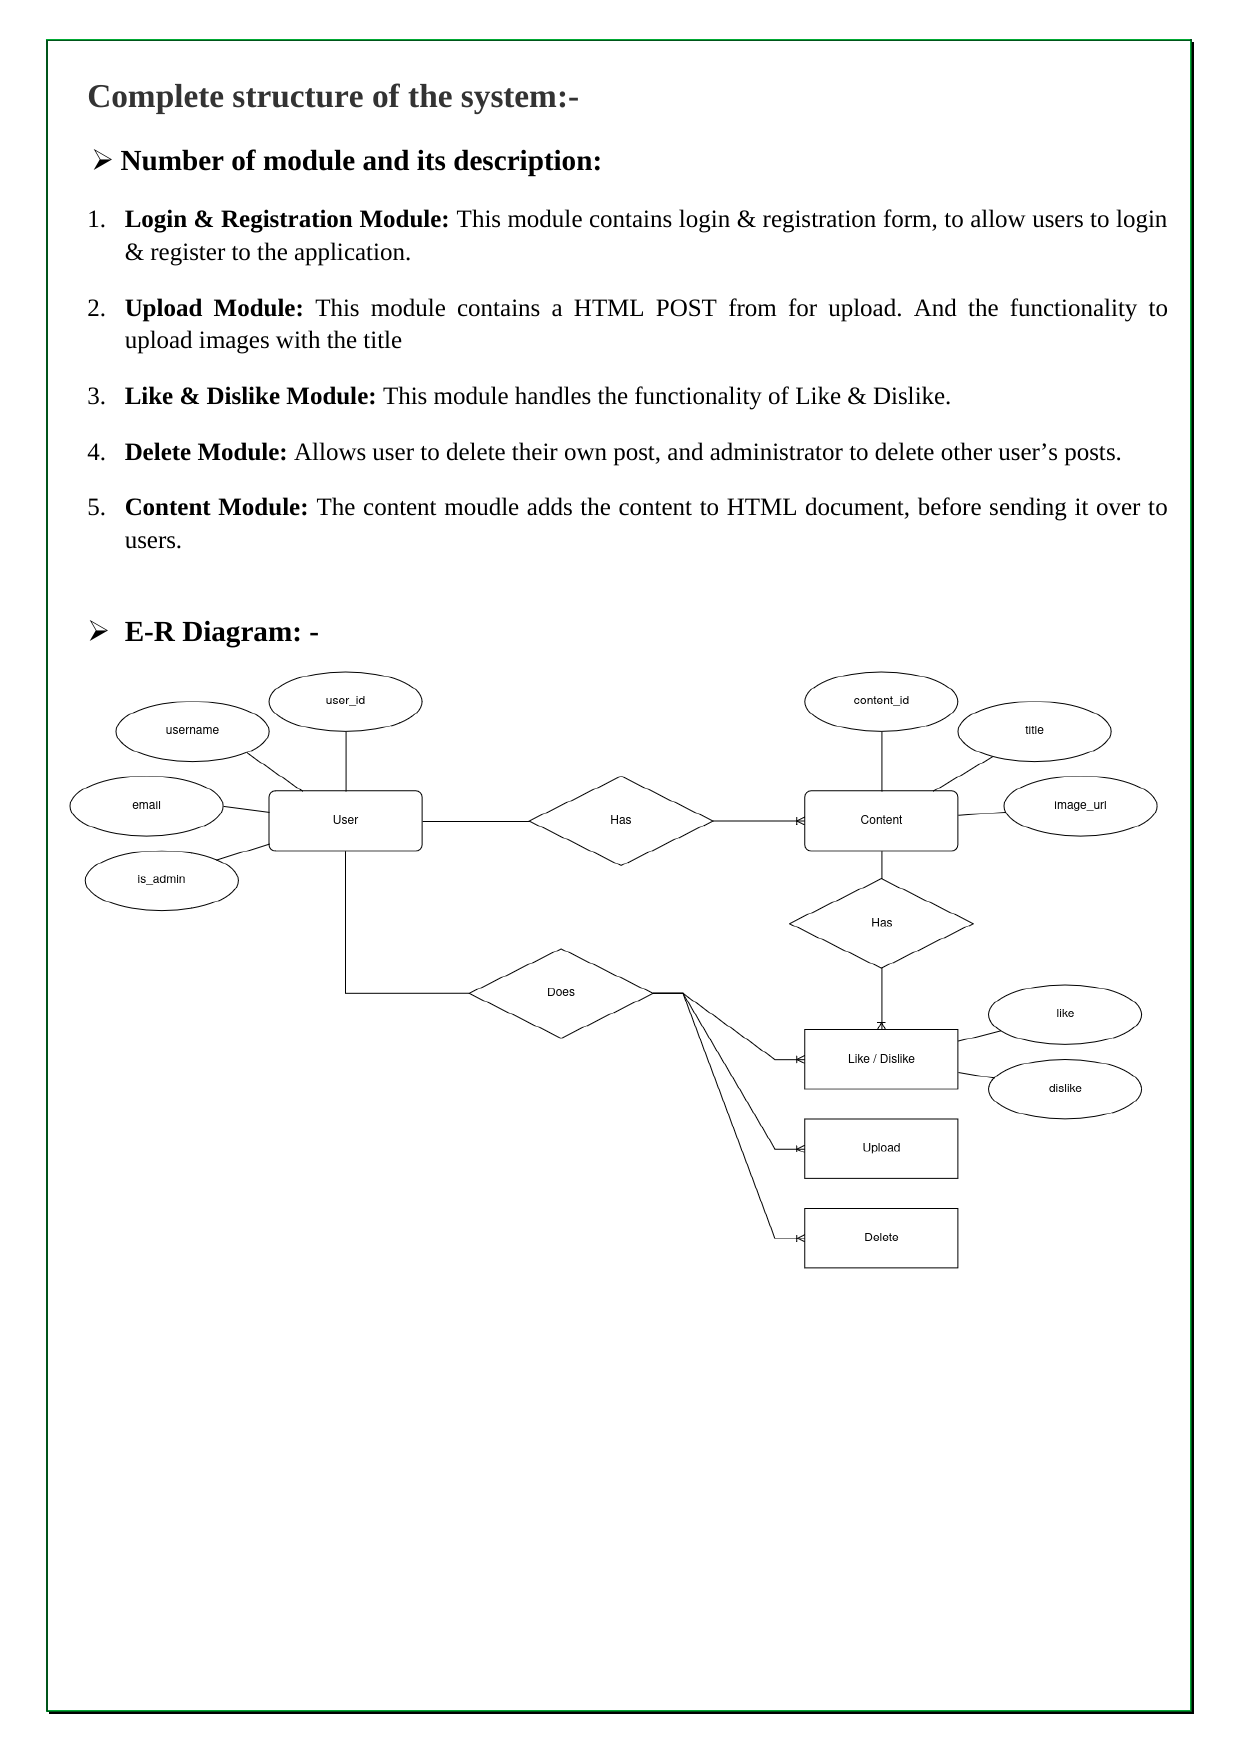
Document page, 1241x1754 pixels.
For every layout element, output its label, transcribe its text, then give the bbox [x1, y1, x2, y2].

list Complete structure of the system:- [87, 76, 1188, 115]
list Login & Registration Module: This module contains login & registration form, to allow users to login & register to the application. [87, 204, 1169, 266]
list Number of module and its description: [91, 143, 1188, 177]
list Upload Module: This module contains a HTML POST from for upload. And the functionality to upload images with the title [87, 293, 1169, 354]
list E-R Diagram: - [87, 614, 1188, 647]
list Like & Dislike Module: This module handles the functionality of Like & Dislike. [87, 381, 1188, 410]
list Content Module: The content moudle adds the content to HTML document, before sending it over to users. [87, 492, 1169, 554]
list Delete Module: Allows user to delete their own post, and administrator to delete other user’s posts. [87, 437, 1188, 465]
picture [66, 665, 1165, 1279]
